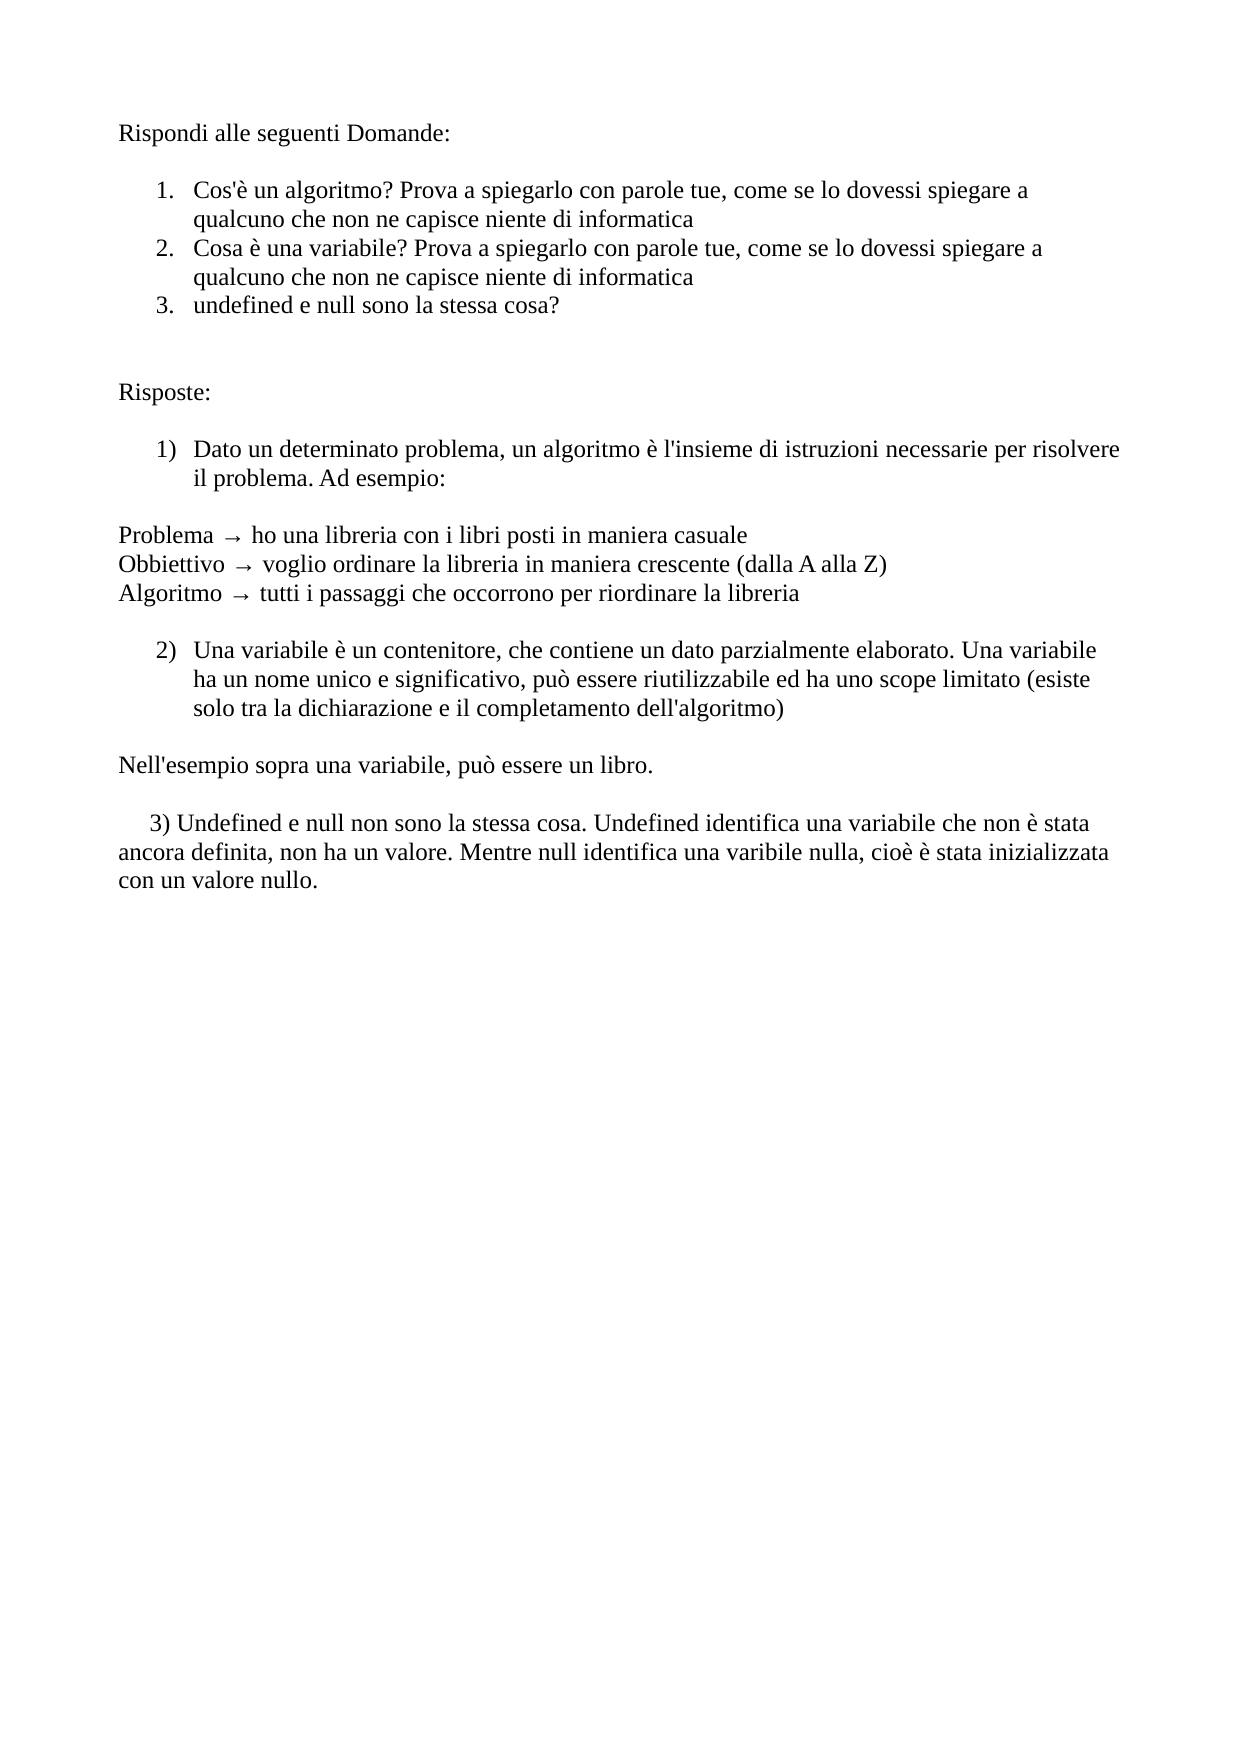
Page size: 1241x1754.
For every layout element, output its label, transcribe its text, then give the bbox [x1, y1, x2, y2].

text Problema → ho una libreria con i libri posti in maniera casuale [118, 521, 1122, 549]
list undefined e null sono la stessa cosa? [156, 291, 1122, 319]
text 3) Undefined e null non sono la stessa cosa. Undefined identifica una variabile che non è stata ancora definita, non ha un valore. Mentre null identifica una varibile nulla, cioè è stata inizializzata con un valore nullo. [118, 808, 1122, 894]
text Rispondi alle seguenti Domande: [118, 118, 1122, 147]
text Nell'esempio sopra una variabile, può essere un libro. [118, 751, 1122, 779]
list Una variabile è un contenitore, che contiene un dato parzialmente elaborato. Una variabile ha un nome unico e significativo, può essere riutilizzabile ed ha uno scope limitato (esiste solo tra la dichiarazione e il completamento dell'algoritmo) [156, 636, 1122, 722]
list Cosa è una variabile? Prova a spiegarlo con parole tue, come se lo dovessi spiegare a qualcuno che non ne capisce niente di informatica [156, 233, 1122, 291]
text Risposte: [118, 377, 1122, 406]
text Algoritmo → tutti i passaggi che occorrono per riordinare la libreria [118, 578, 1122, 607]
list Dato un determinato problema, un algoritmo è l'insieme di istruzioni necessarie per risolvere il problema. Ad esempio: [156, 434, 1122, 492]
list Cos'è un algoritmo? Prova a spiegarlo con parole tue, come se lo dovessi spiegare a qualcuno che non ne capisce niente di informatica [156, 176, 1122, 233]
text Obbiettivo → voglio ordinare la libreria in maniera crescente (dalla A alla Z) [118, 549, 1122, 578]
